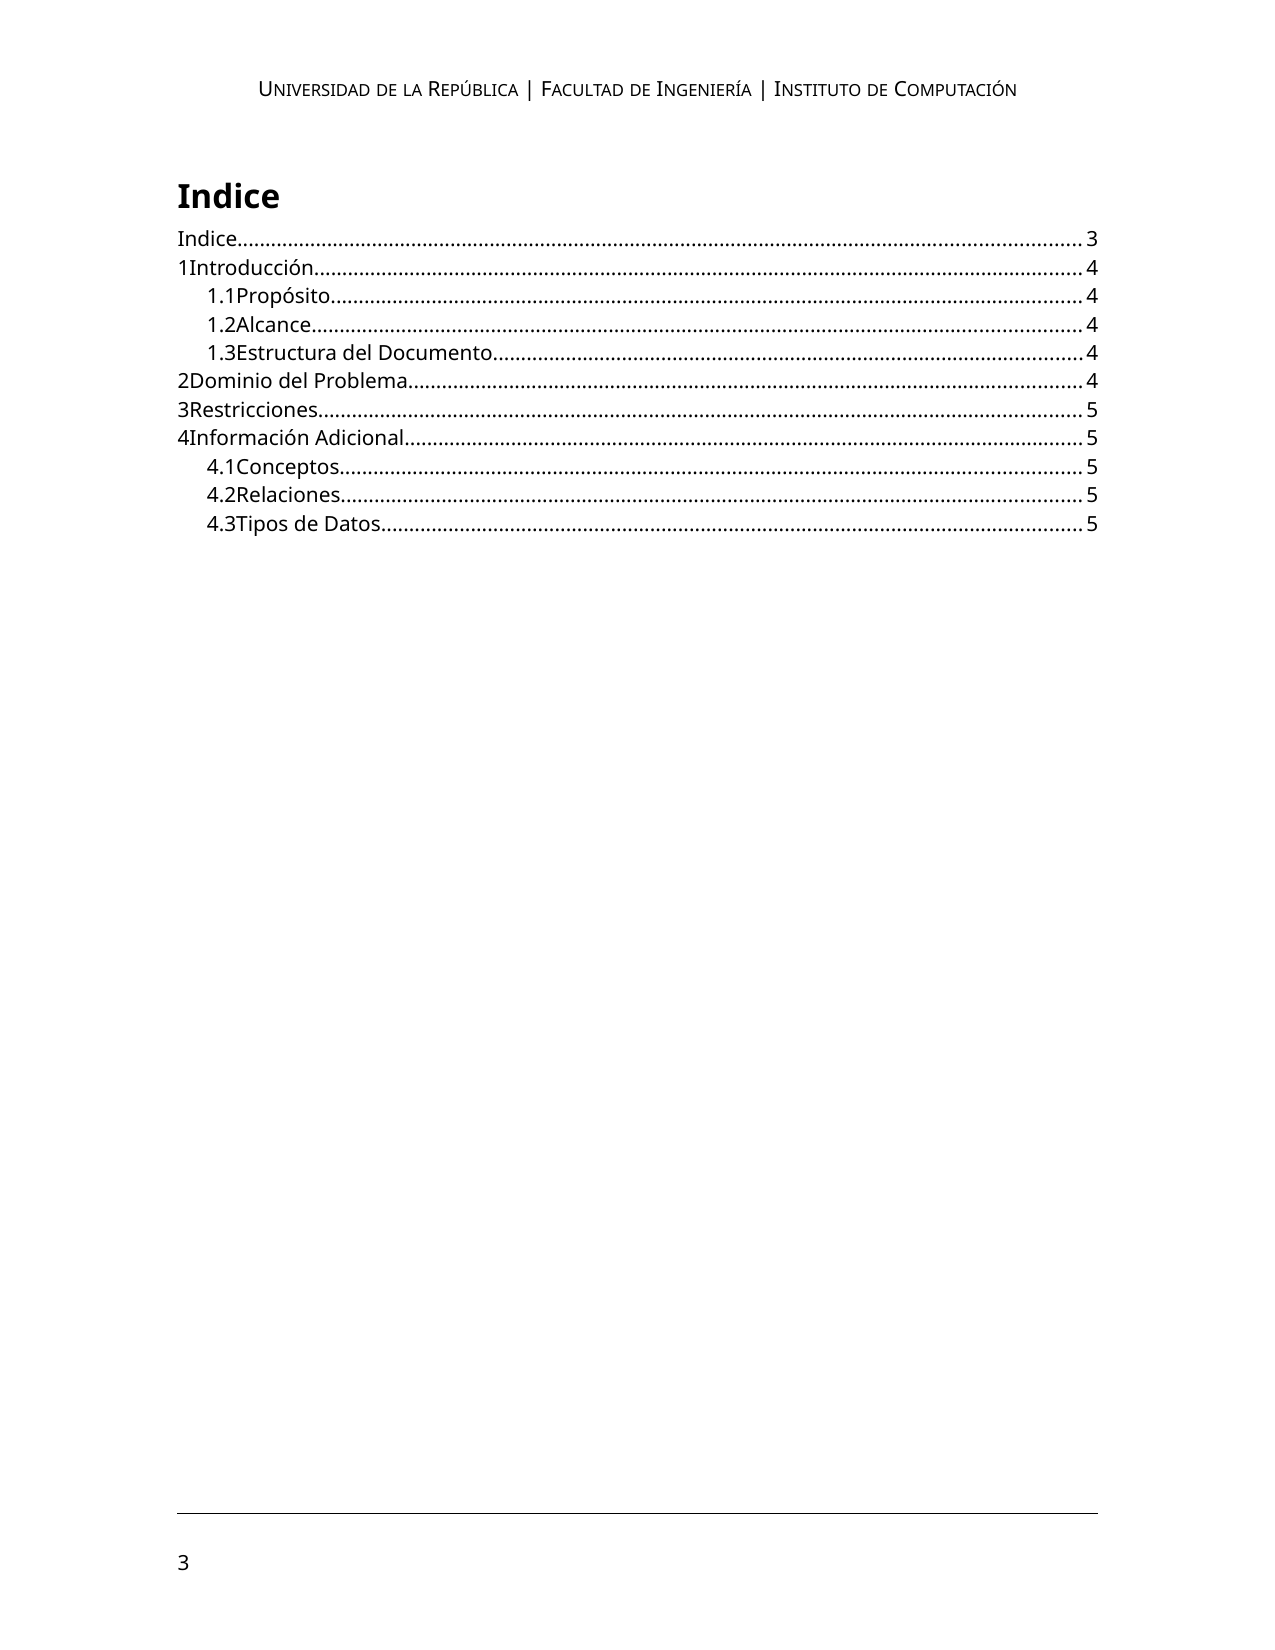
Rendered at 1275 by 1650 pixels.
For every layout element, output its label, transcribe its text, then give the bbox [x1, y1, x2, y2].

text 1.3Estructura del Documento 4 [207, 338, 1098, 367]
text 4Información Adicional 5 [177, 423, 1098, 452]
text 1Introducción 4 [177, 253, 1098, 281]
text 4.2Relaciones 5 [207, 480, 1098, 509]
subtitle Indice [177, 173, 1098, 218]
text 1.2Alcance 4 [207, 310, 1098, 338]
text Indice 3 [177, 224, 1098, 253]
text 4.1Conceptos 5 [207, 452, 1098, 480]
text 3Restricciones 5 [177, 395, 1098, 423]
text 4.3Tipos de Datos 5 [207, 509, 1098, 537]
text 2Dominio del Problema 4 [177, 367, 1098, 395]
text 1.1Propósito 4 [207, 281, 1098, 310]
